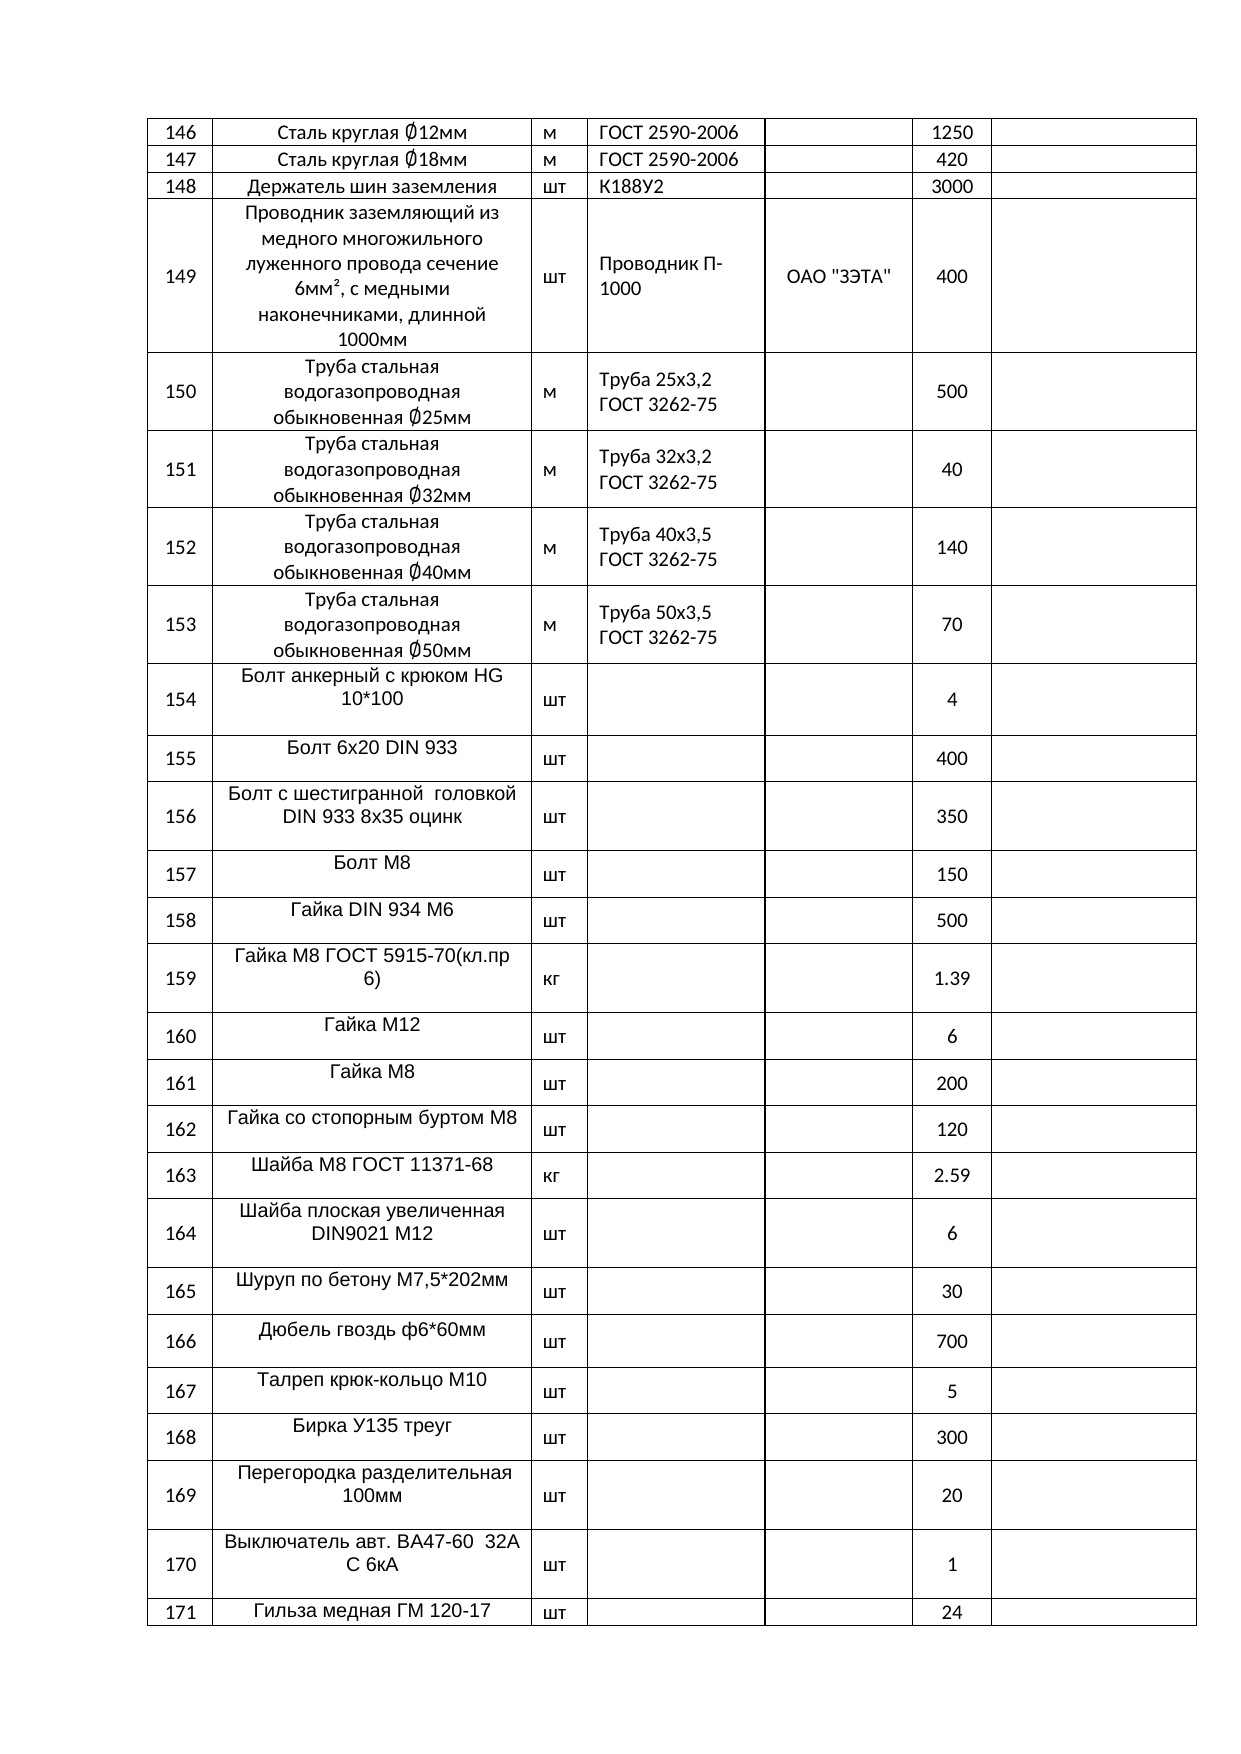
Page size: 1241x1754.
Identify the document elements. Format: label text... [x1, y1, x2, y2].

table_cell 400 [913, 736, 991, 781]
table_cell [766, 431, 912, 507]
table_cell Перегородка разделительная 100мм [213, 1461, 531, 1529]
table_cell [766, 1368, 912, 1413]
table_cell 164 [148, 1199, 212, 1267]
table_cell шт [532, 898, 587, 943]
table_cell шт [532, 782, 587, 850]
table_cell шт [532, 1060, 587, 1105]
table_cell [588, 851, 764, 897]
table_cell [588, 898, 764, 943]
table_cell 420 [913, 146, 991, 172]
table_cell 159 [148, 944, 212, 1012]
table_cell [766, 508, 912, 585]
table_cell 70 [913, 586, 991, 663]
table_cell [766, 1599, 912, 1624]
table_cell [992, 199, 1196, 352]
table_cell [992, 353, 1196, 429]
table_cell 170 [148, 1530, 212, 1598]
table_cell 30 [913, 1268, 991, 1314]
table_cell [992, 664, 1196, 734]
table_cell 24 [913, 1599, 991, 1624]
table_cell Болт с шестигранной головкой DIN 933 8x35 оцинк [213, 782, 531, 850]
table_cell [766, 1414, 912, 1460]
table_cell [588, 1268, 764, 1314]
table_cell 161 [148, 1060, 212, 1105]
table_cell [992, 431, 1196, 507]
table_cell м [532, 508, 587, 585]
table_cell Дюбель гвоздь ф6*60мм [213, 1315, 531, 1367]
table_cell Проводник П-1000 [588, 199, 764, 352]
table_cell 400 [913, 199, 991, 352]
table_cell [588, 1315, 764, 1367]
table_cell 147 [148, 146, 212, 172]
table_cell [588, 1530, 764, 1598]
table_cell шт [532, 173, 587, 198]
table_cell [766, 944, 912, 1012]
table_cell Труба стальная водогазопроводная обыкновенная ∅50мм [213, 586, 531, 663]
table_cell шт [532, 1315, 587, 1367]
table_cell Болт 6х20 DIN 933 [213, 736, 531, 781]
table_cell шт [532, 664, 587, 734]
table_cell 152 [148, 508, 212, 585]
table_cell 166 [148, 1315, 212, 1367]
table_cell [992, 1199, 1196, 1267]
table_cell шт [532, 1461, 587, 1529]
table_cell 165 [148, 1268, 212, 1314]
table_cell Труба 25х3,2 ГОСТ 3262-75 [588, 353, 764, 429]
table_cell м [532, 353, 587, 429]
table_cell [992, 1106, 1196, 1152]
table_cell м [532, 586, 587, 663]
table_cell [766, 1060, 912, 1105]
table_cell [992, 146, 1196, 172]
table_cell [992, 1461, 1196, 1529]
table_cell Труба стальная водогазопроводная обыкновенная ∅40мм [213, 508, 531, 585]
table_cell К188У2 [588, 173, 764, 198]
table_cell 1250 [913, 119, 991, 145]
table_cell кг [532, 944, 587, 1012]
table_cell шт [532, 1414, 587, 1460]
table_cell Держатель шин заземления [213, 173, 531, 198]
table_cell 6 [913, 1013, 991, 1059]
table_cell [992, 1368, 1196, 1413]
table_cell [992, 898, 1196, 943]
table_cell 148 [148, 173, 212, 198]
table_cell [588, 1199, 764, 1267]
table_cell Сталь круглая ∅18мм [213, 146, 531, 172]
table_cell 4 [913, 664, 991, 734]
table_cell Труба стальная водогазопроводная обыкновенная ∅32мм [213, 431, 531, 507]
table_cell [588, 1106, 764, 1152]
table_cell 2,59 [913, 1153, 991, 1198]
table_cell [992, 1599, 1196, 1624]
table_cell [766, 586, 912, 663]
table_cell Сталь круглая ∅12мм [213, 119, 531, 145]
table_cell 500 [913, 353, 991, 429]
table_cell [766, 173, 912, 198]
table_cell ОАО "ЗЭТА" [766, 199, 912, 352]
table_cell [766, 1461, 912, 1529]
table_cell Бирка У135 треуг [213, 1414, 531, 1460]
table_cell [766, 1315, 912, 1367]
table_cell [992, 1414, 1196, 1460]
table_cell ГОСТ 2590-2006 [588, 119, 764, 145]
table_cell Шайба плоская увеличенная DIN9021 М12 [213, 1199, 531, 1267]
table_cell 1,39 [913, 944, 991, 1012]
table_cell [588, 1153, 764, 1198]
table_cell 500 [913, 898, 991, 943]
table_cell [766, 851, 912, 897]
table_cell Болт М8 [213, 851, 531, 897]
table_cell [766, 146, 912, 172]
table_cell Талреп крюк-кольцо М10 [213, 1368, 531, 1413]
table_cell Гайка со стопорным буртом М8 [213, 1106, 531, 1152]
table_cell 162 [148, 1106, 212, 1152]
table_cell 160 [148, 1013, 212, 1059]
table_cell Выключатель авт. ВА47-60 32А С 6кА [213, 1530, 531, 1598]
table_cell [766, 898, 912, 943]
table_cell Болт анкерный с крюком HG 10*100 [213, 664, 531, 734]
table_cell 6 [913, 1199, 991, 1267]
table_cell [992, 586, 1196, 663]
table_cell [766, 1106, 912, 1152]
table_cell 167 [148, 1368, 212, 1413]
table_cell Гайка M8 ГОСТ 5915-70(кл.пр 6) [213, 944, 531, 1012]
table_cell [992, 1268, 1196, 1314]
table_cell 151 [148, 431, 212, 507]
table_cell [766, 353, 912, 429]
table_cell 700 [913, 1315, 991, 1367]
table_cell [992, 1153, 1196, 1198]
table_cell 155 [148, 736, 212, 781]
table_cell 158 [148, 898, 212, 943]
table_cell [766, 1013, 912, 1059]
table_cell 169 [148, 1461, 212, 1529]
table_cell Труба 40х3,5 ГОСТ 3262-75 [588, 508, 764, 585]
table_cell Шуруп по бетону М7,5*202мм [213, 1268, 531, 1314]
table_cell 163 [148, 1153, 212, 1198]
table_cell [992, 173, 1196, 198]
table_cell Гильза медная ГМ 120-17 [213, 1599, 531, 1624]
table_cell [766, 782, 912, 850]
table_cell 3000 [913, 173, 991, 198]
table_cell [992, 1013, 1196, 1059]
table_cell шт [532, 1368, 587, 1413]
table_cell [766, 119, 912, 145]
table_cell [992, 851, 1196, 897]
table_cell 350 [913, 782, 991, 850]
table_cell [588, 1013, 764, 1059]
table_cell [992, 1315, 1196, 1367]
table_cell Гайка М8 [213, 1060, 531, 1105]
table_cell Труба 50х3,5 ГОСТ 3262-75 [588, 586, 764, 663]
table_cell 171 [148, 1599, 212, 1624]
table_cell [992, 1530, 1196, 1598]
table_cell 150 [148, 353, 212, 429]
table_cell [992, 508, 1196, 585]
table_cell Гайка М12 [213, 1013, 531, 1059]
table_cell [588, 944, 764, 1012]
table_cell [992, 782, 1196, 850]
table_cell [992, 119, 1196, 145]
table_cell [588, 1368, 764, 1413]
table_cell Гайка DIN 934 M6 [213, 898, 531, 943]
table_cell [588, 736, 764, 781]
table_cell Труба 32х3,2 ГОСТ 3262-75 [588, 431, 764, 507]
table_cell шт [532, 736, 587, 781]
table_cell м [532, 431, 587, 507]
table_cell 40 [913, 431, 991, 507]
table_cell [766, 1153, 912, 1198]
table_cell Шайба М8 ГОСТ 11371-68 [213, 1153, 531, 1198]
table_cell [766, 1268, 912, 1314]
table_cell [588, 1060, 764, 1105]
table_cell шт [532, 1530, 587, 1598]
table_cell 153 [148, 586, 212, 663]
table_cell 20 [913, 1461, 991, 1529]
table_cell шт [532, 1599, 587, 1624]
table_cell шт [532, 1106, 587, 1152]
table_cell [992, 1060, 1196, 1105]
table_cell 168 [148, 1414, 212, 1460]
table_cell Труба стальная водогазопроводная обыкновенная ∅25мм [213, 353, 531, 429]
table_cell шт [532, 1268, 587, 1314]
table_cell [766, 1530, 912, 1598]
table_cell Проводник заземляющий из медного многожильного луженного провода сечение 6мм², с медными наконечниками, длинной 1000мм [213, 199, 531, 352]
table_cell [992, 944, 1196, 1012]
table_cell шт [532, 1013, 587, 1059]
table_cell 150 [913, 851, 991, 897]
table_cell 5 [913, 1368, 991, 1413]
table_cell шт [532, 851, 587, 897]
table_cell [588, 1461, 764, 1529]
table_cell [766, 736, 912, 781]
table_cell [588, 664, 764, 734]
table_cell 1 [913, 1530, 991, 1598]
table_cell 120 [913, 1106, 991, 1152]
table_cell 300 [913, 1414, 991, 1460]
table_cell [766, 1199, 912, 1267]
table_cell шт [532, 199, 587, 352]
table_cell шт [532, 1199, 587, 1267]
table_cell 146 [148, 119, 212, 145]
table_cell м [532, 119, 587, 145]
table_cell м [532, 146, 587, 172]
table_cell [766, 664, 912, 734]
table_cell [588, 1599, 764, 1624]
table_cell 156 [148, 782, 212, 850]
table_cell кг [532, 1153, 587, 1198]
table_cell [588, 1414, 764, 1460]
table_cell 200 [913, 1060, 991, 1105]
table_cell [588, 782, 764, 850]
table_cell 140 [913, 508, 991, 585]
table_cell 149 [148, 199, 212, 352]
table_cell 157 [148, 851, 212, 897]
table_cell 154 [148, 664, 212, 734]
table_cell ГОСТ 2590-2006 [588, 146, 764, 172]
table_cell [992, 736, 1196, 781]
